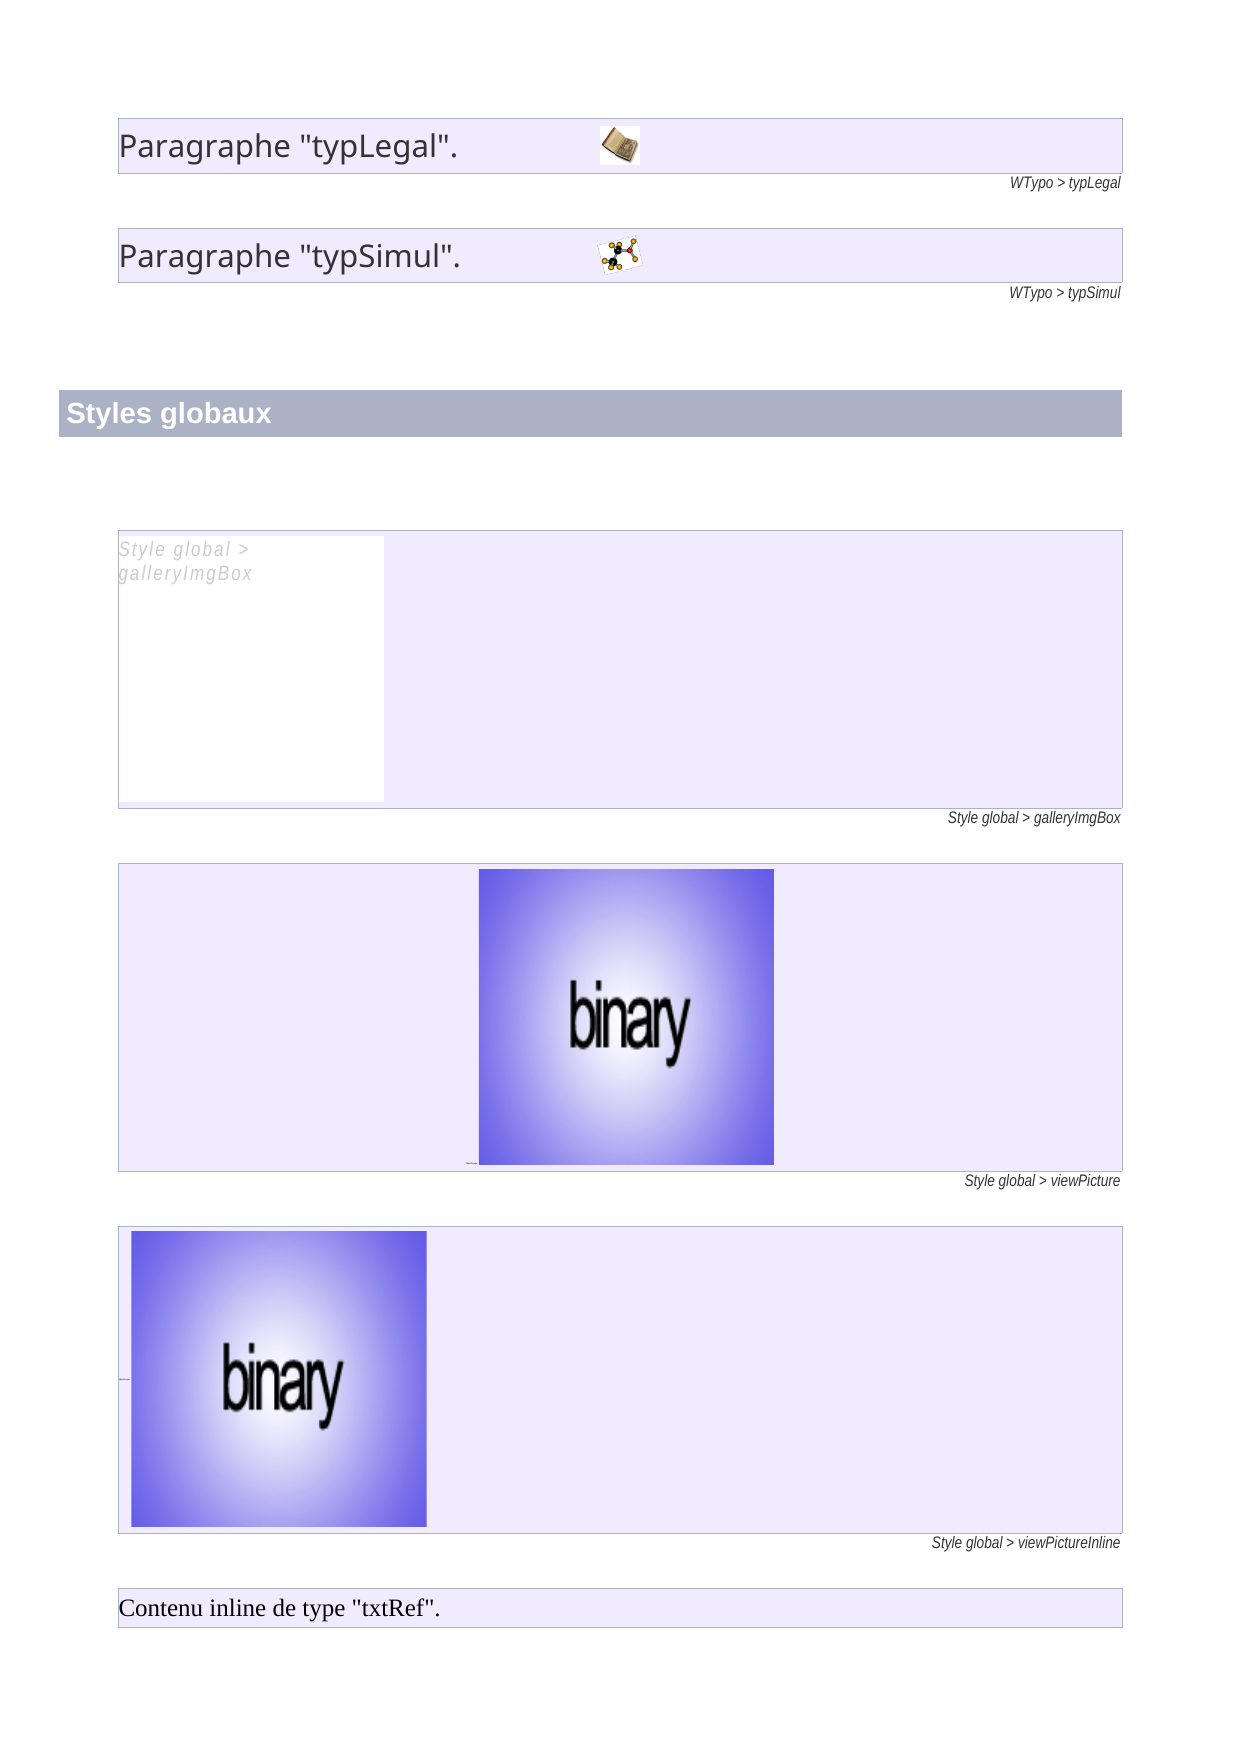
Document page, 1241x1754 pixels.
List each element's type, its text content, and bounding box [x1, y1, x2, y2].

picture [550, 233, 690, 277]
picture [559, 124, 681, 167]
table_header [119, 531, 1122, 808]
table_header Paragraphe "typSimul". [119, 229, 1122, 282]
title WTypo > typLegal [118, 174, 1122, 192]
title Style global > viewPicture [118, 1172, 1122, 1190]
table_header Paragraphe "typLegal". [119, 119, 1122, 173]
table_header Objet/Image : [119, 864, 1122, 1171]
table_header Contenu inline de type "txtRef". [119, 1589, 1122, 1627]
picture [478, 869, 774, 1165]
title Style global > galleryImgBox [118, 809, 1122, 827]
picture [131, 1231, 427, 1527]
title Styles globaux [60, 391, 1122, 436]
table_header Objet/Image : [119, 1227, 1122, 1533]
title WTypo > typSimul [118, 283, 1122, 302]
title Style global > viewPictureInline [118, 1534, 1122, 1552]
